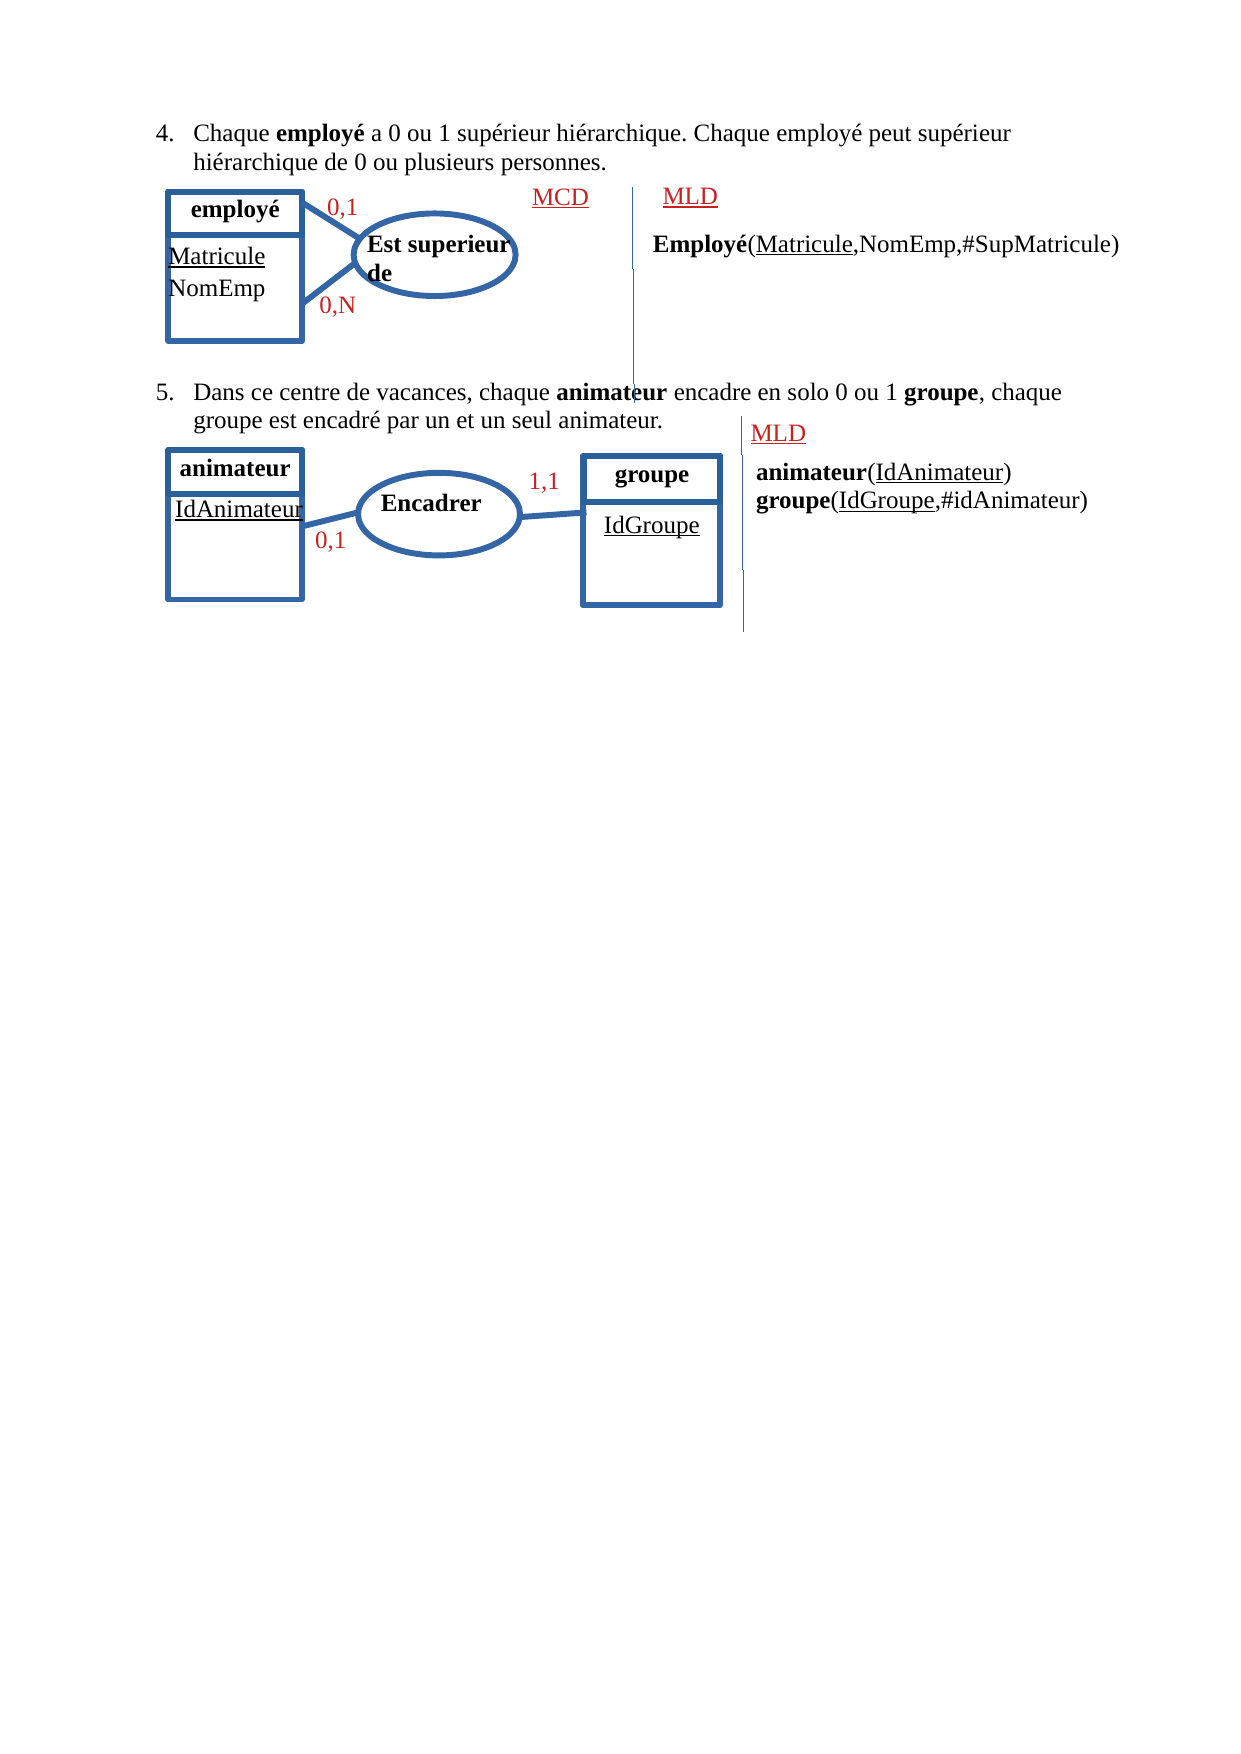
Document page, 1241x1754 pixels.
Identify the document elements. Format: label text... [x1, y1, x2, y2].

list Dans ce centre de vacances, chaque animateur encadre en solo 0 ou 1 groupe, chaque groupe est encadré par un et un seul animateur. [156, 377, 1122, 434]
list Chaque employé a 0 ou 1 supérieur hiérarchique. Chaque employé peut supérieur hiérarchique de 0 ou plusieurs personnes. [156, 118, 1122, 176]
